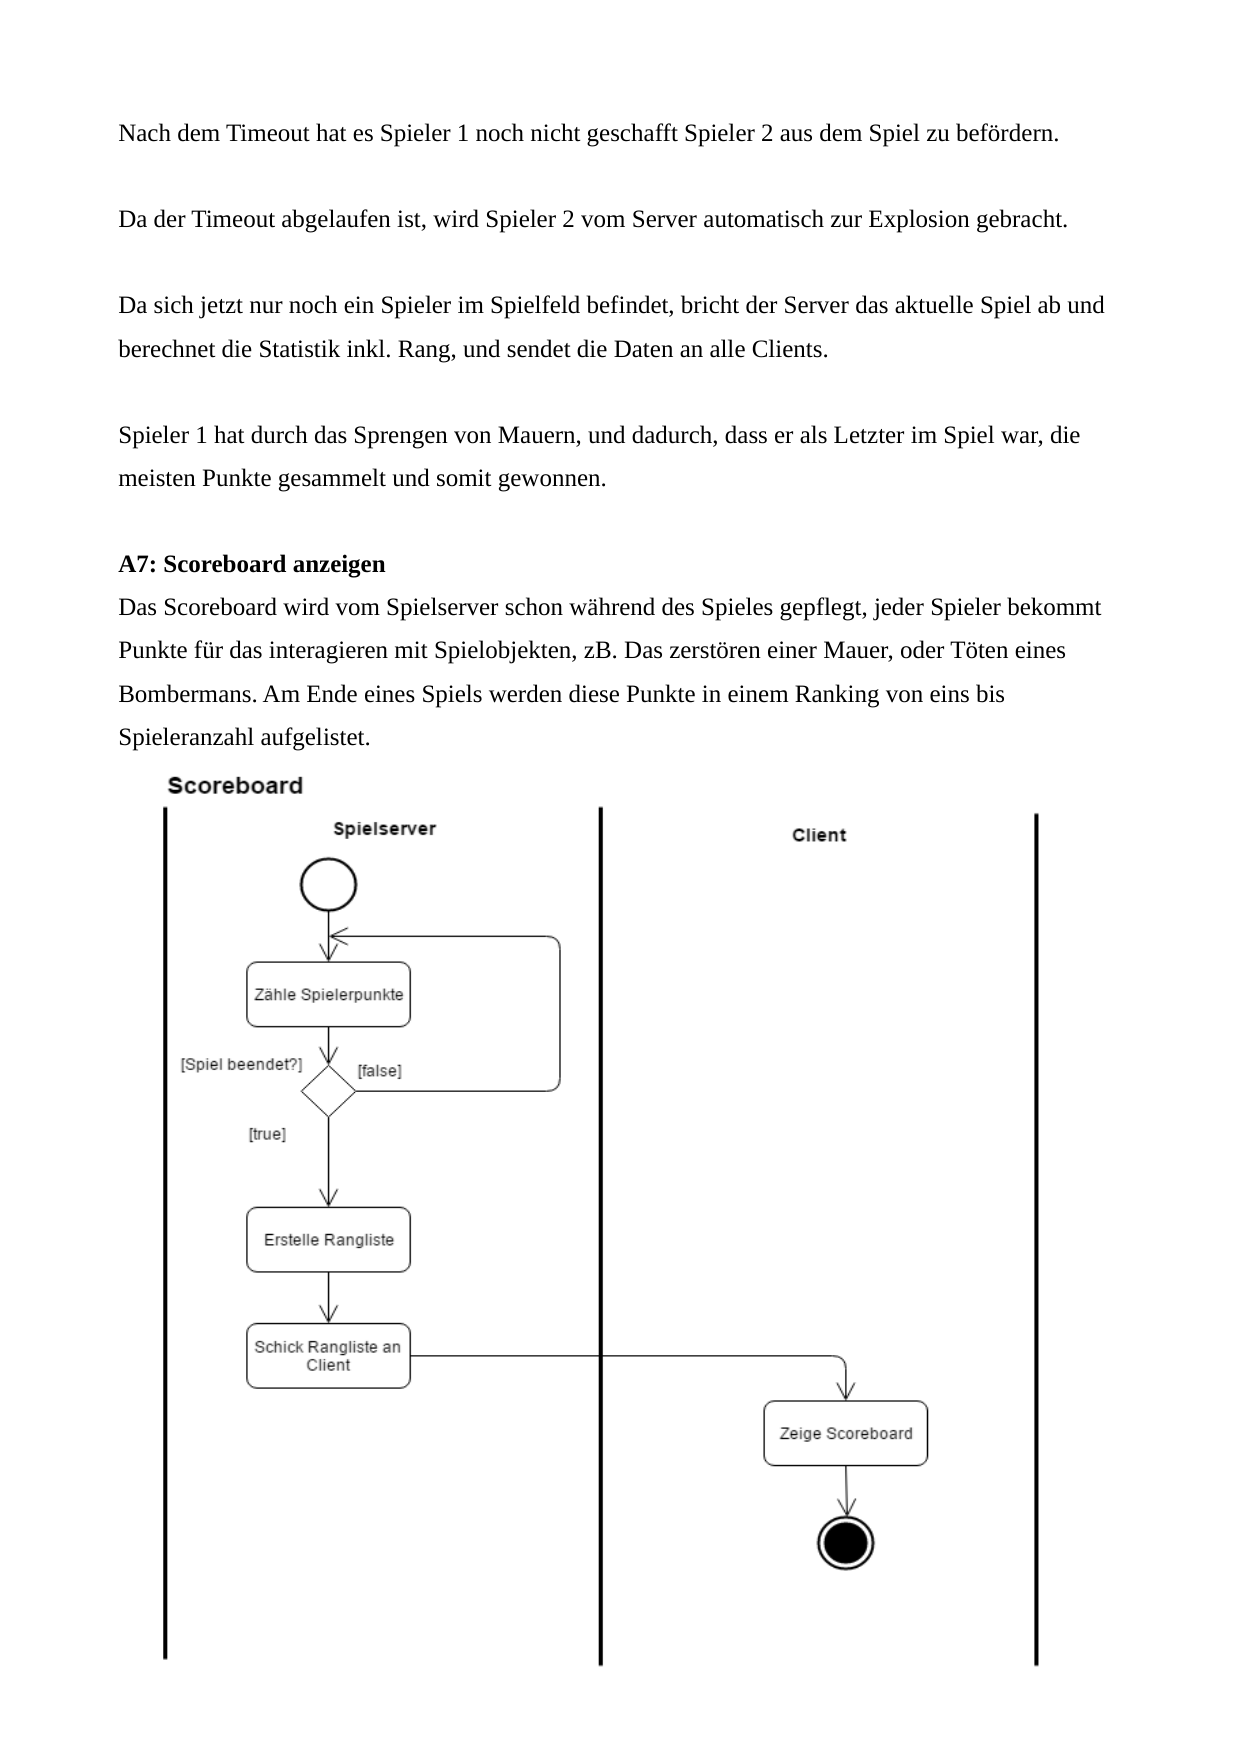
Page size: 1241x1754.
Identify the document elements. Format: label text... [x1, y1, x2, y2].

text A7: Scoreboard anzeigen [118, 549, 1122, 578]
text Da der Timeout abgelaufen ist, wird Spieler 2 vom Server automatisch zur Explosion gebracht. [118, 204, 1122, 276]
text Da sich jetzt nur noch ein Spieler im Spielfeld befindet, bricht der Server das aktuelle Spiel ab und berechnet die Statistik inkl. Rang, und sendet die Daten an alle Clients. [118, 291, 1122, 406]
text Das Scoreboard wird vom Spielserver schon während des Spieles gepflegt, jeder Spieler bekommt Punkte für das interagieren mit Spielobjekten, zB. Das zerstören einer Mauer, oder Töten eines Bombermans. Am Ende eines Spiels werden diese Punkte in einem Ranking von eins bis Spieleranzahl aufgelistet. [118, 592, 1122, 751]
text Nach dem Timeout hat es Spieler 1 noch nicht geschafft Spieler 2 aus dem Spiel zu befördern. [118, 118, 1122, 190]
text Spieler 1 hat durch das Sprengen von Mauern, und dadurch, dass er als Letzter im Spiel war, die meisten Punkte gesammelt und somit gewonnen. [118, 420, 1122, 492]
